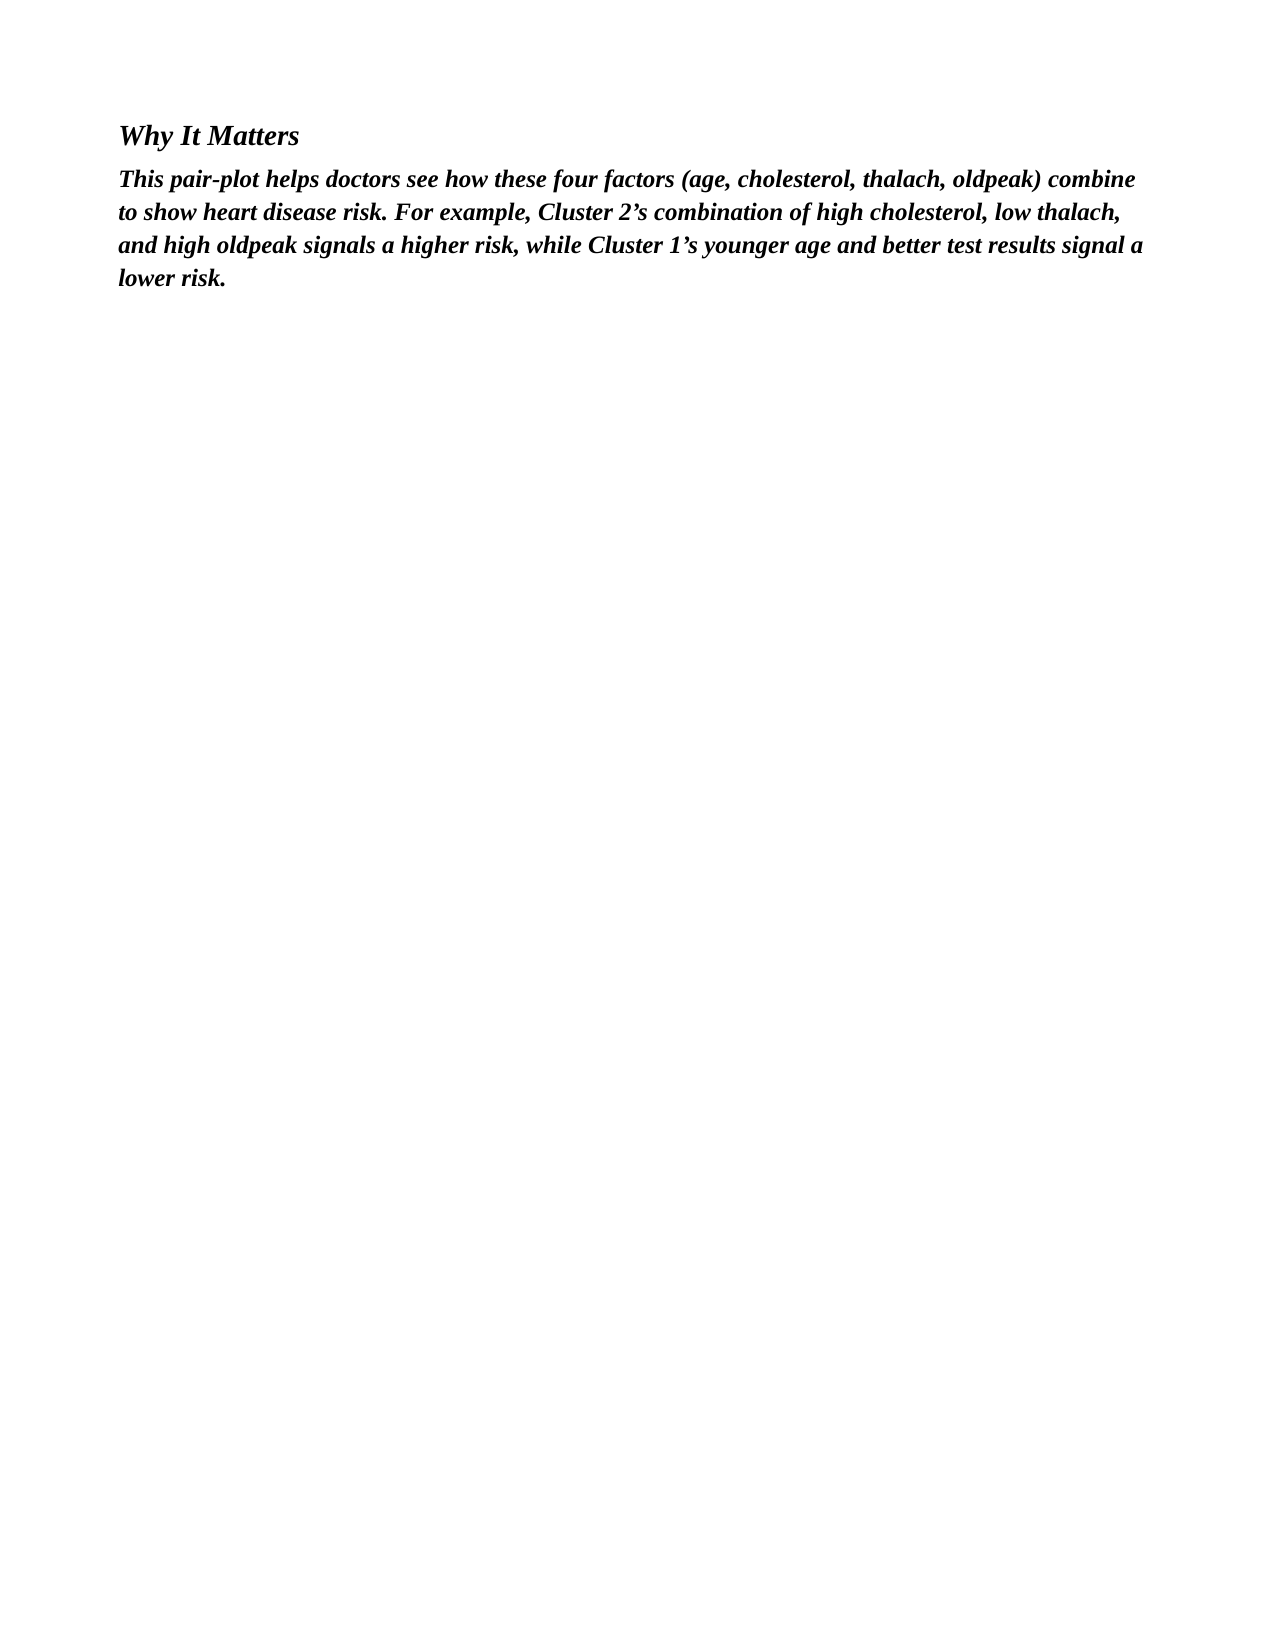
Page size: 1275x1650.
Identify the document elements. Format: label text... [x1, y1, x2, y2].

text This pair-plot helps doctors see how these four factors (age, cholesterol, thalach, oldpeak) combine to show heart disease risk. For example, Cluster 2’s combination of high cholesterol, low thalach, and high oldpeak signals a higher risk, while Cluster 1’s younger age and better test results signal a lower risk. [118, 164, 1157, 292]
subtitle Why It Matters [118, 118, 1157, 152]
